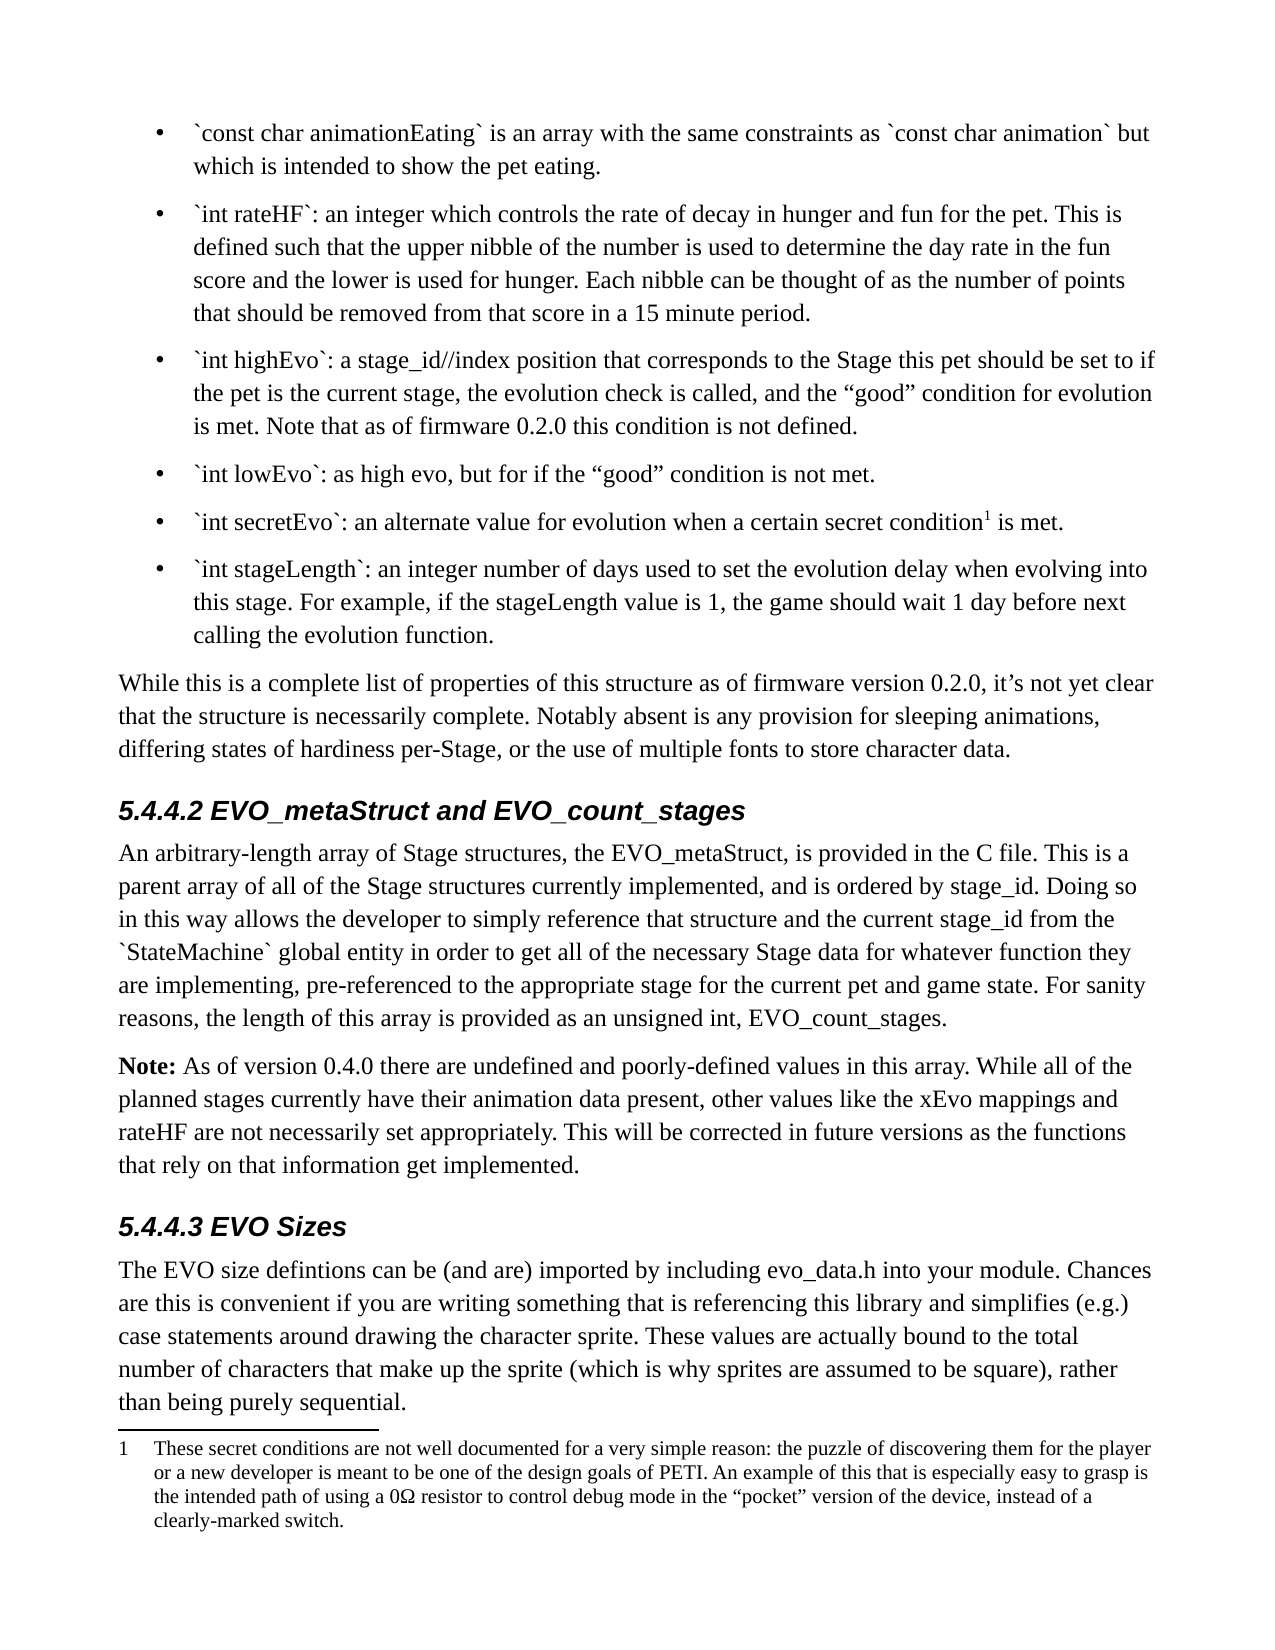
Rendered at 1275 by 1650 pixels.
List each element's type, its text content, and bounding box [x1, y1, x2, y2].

list `const char animationEating` is an array with the same constraints as `const char animation` but which is intended to show the pet eating. [156, 118, 1157, 180]
text While this is a complete list of properties of this structure as of firmware version 0.2.0, it’s not yet clear that the structure is necessarily complete. Notably absent is any provision for sleeping animations, differing states of hardiness per-Stage, or the use of multiple fonts to store character data. [118, 668, 1157, 763]
list `int lowEvo`: as high evo, but for if the “good” condition is not met. [156, 459, 1157, 488]
list `int rateHF`: an integer which controls the rate of decay in hunger and fun for the pet. This is defined such that the upper nibble of the number is used to determine the day rate in the fun score and the lower is used for hunger. Each nibble can be thought of as the number of points that should be removed from that score in a 15 minute period. [156, 199, 1157, 327]
subtitle 5.4.4.3 EVO Sizes [118, 1210, 1157, 1242]
list `int stageLength`: an integer number of days used to set the evolution delay when evolving into this stage. For example, if the stageLength value is 1, the game should wait 1 day before next calling the evolution function. [156, 554, 1157, 649]
text The EVO size defintions can be (and are) imported by including evo_data.h into your module. Chances are this is convenient if you are writing something that is referencing this library and simplifies (e.g.) case statements around drawing the character sprite. These values are actually bound to the total number of characters that make up the sprite (which is why sprites are assumed to be square), rather than being purely sequential. [118, 1255, 1157, 1416]
list These secret conditions are not well documented for a very simple reason: the puzzle of discovering them for the player or a new developer is meant to be one of the design goals of PETI. An example of this that is especially easy to grasp is the intended path of using a 0Ω resistor to control debug mode in the “pocket” version of the device, instead of a clearly-marked switch. [118, 1436, 1157, 1532]
list `int highEvo`: a stage_id//index position that corresponds to the Stage this pet should be set to if the pet is the current stage, the evolution check is called, and the “good” condition for evolution is met. Note that as of firmware 0.2.0 this condition is not defined. [156, 345, 1157, 440]
text Note: As of version 0.4.0 there are undefined and poorly-defined values in this array. While all of the planned stages currently have their animation data present, other values like the xEvo mappings and rateHF are not necessarily set appropriately. This will be corrected in future versions as the functions that rely on that information get implemented. [118, 1051, 1157, 1179]
text An arbitrary-length array of Stage structures, the EVO_metaStruct, is provided in the C file. This is a parent array of all of the Stage structures currently implemented, and is ordered by stage_id. Doing so in this way allows the developer to simply reference that structure and the current stage_id from the `StateMachine` global entity in order to get all of the necessary Stage data for whatever function they are implementing, pre-referenced to the appropriate stage for the current pet and game state. For sanity reasons, the length of this array is provided as an unsigned int, EVO_count_stages. [118, 838, 1157, 1032]
list `int secretEvo`: an alternate value for evolution when a certain secret condition is met. [156, 507, 1157, 535]
subtitle 5.4.4.2 EVO_metaStruct and EVO_count_stages [118, 794, 1157, 826]
